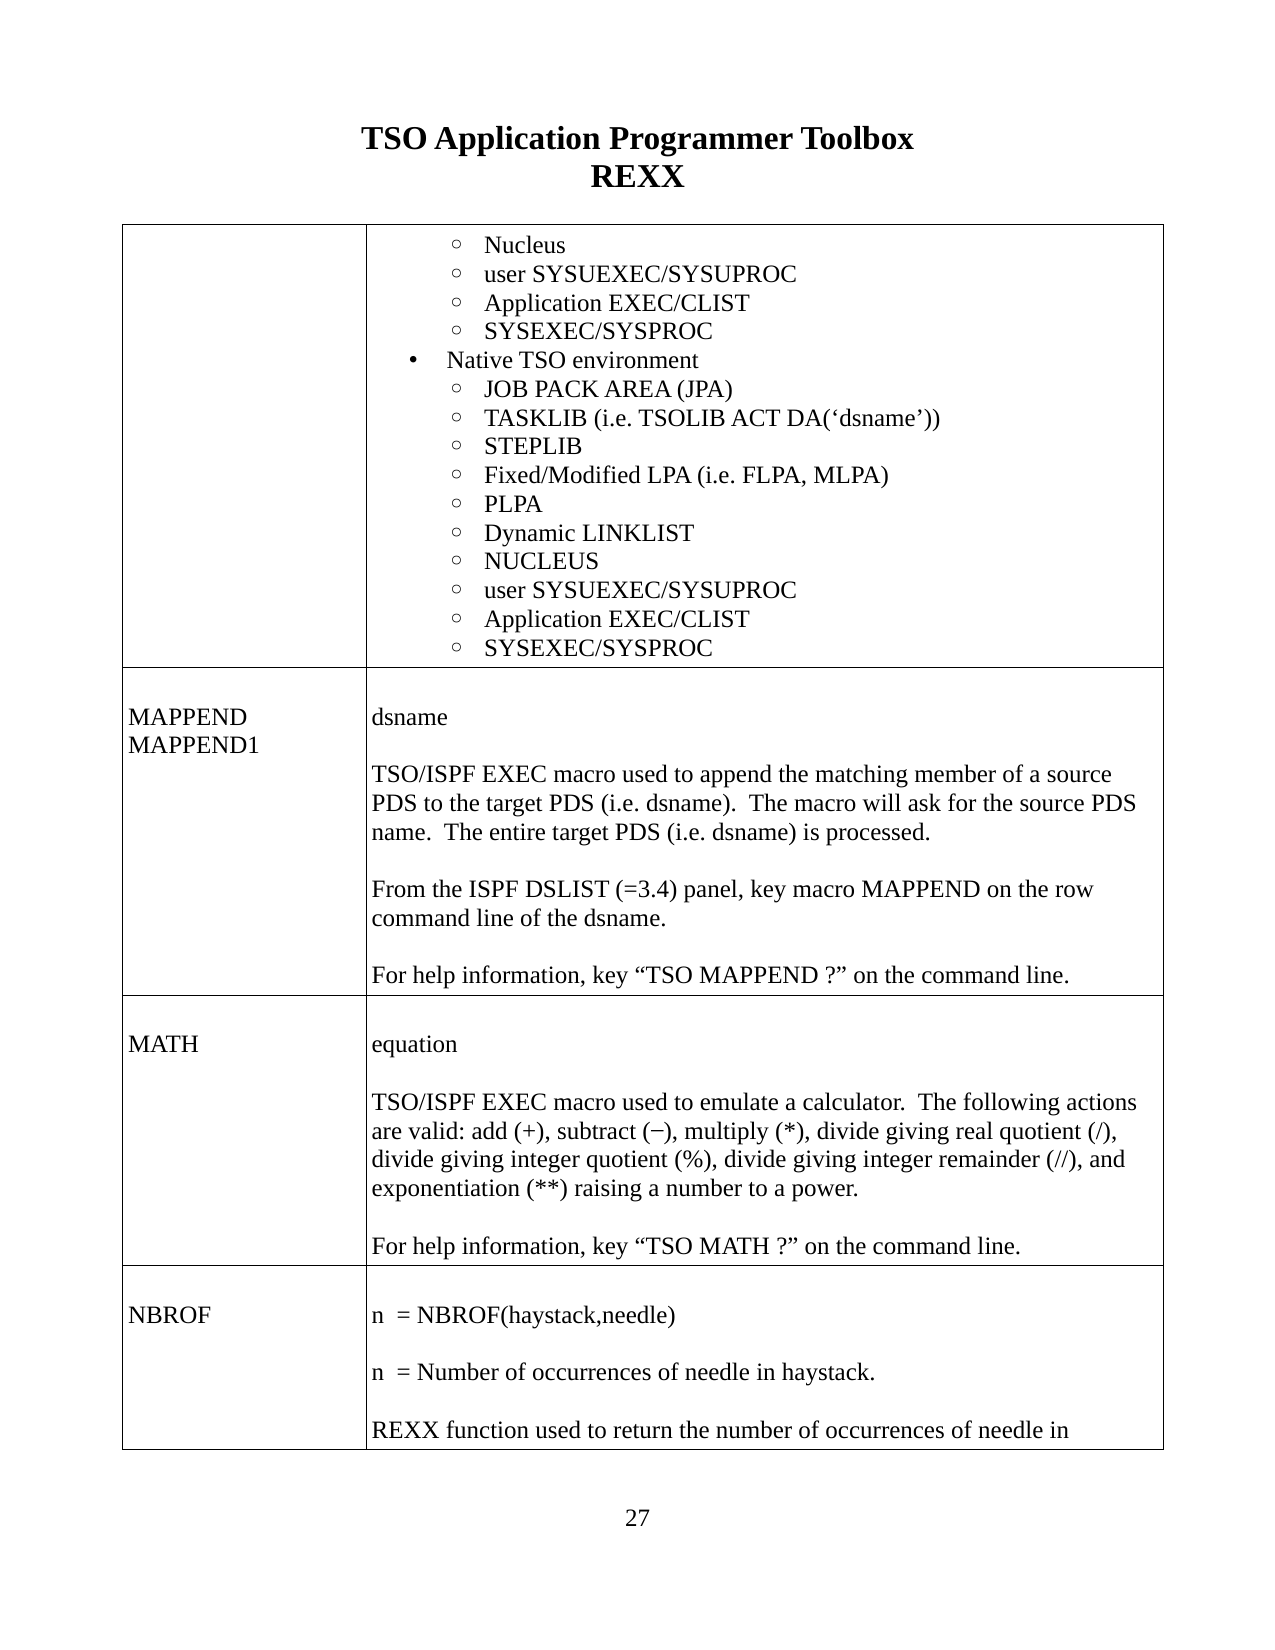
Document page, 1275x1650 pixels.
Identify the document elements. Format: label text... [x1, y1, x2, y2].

table_cell MAPPEND MAPPEND1 [123, 668, 366, 995]
table_cell n = NBROF(haystack,needle) n = Number of occurrences of needle in haystack. REXX function used to return the number of occurrences of needle in [367, 1266, 1163, 1449]
table_cell [123, 225, 366, 667]
table_cell dsname TSO/ISPF EXEC macro used to append the matching member of a source PDS to the target PDS (i.e. dsname). The macro will ask for the source PDS name. The entire target PDS (i.e. dsname) is processed. From the ISPF DSLIST (=3.4) panel, key macro MAPPEND on the row command line of the dsname. For help information, key “TSO MAPPEND ?” on the command line. [367, 668, 1163, 995]
table_cell equation TSO/ISPF EXEC macro used to emulate a calculator. The following actions are valid: add (+), subtract ( ̶ ), multiply (*), divide giving real quotient (/), divide giving integer quotient (%), divide giving integer remainder (//), and exponentiation (**) raising a number to a power. For help information, key “TSO MATH ?” on the command line. [367, 996, 1163, 1265]
table_cell MATH [123, 996, 366, 1265]
table_cell NBROF [123, 1266, 366, 1449]
table_cell clistname | execname | modname TSO command (LOCATE CBT file#612) used to determine what library a command or module resides: ISPF environment JOB PACK AREA (JPA) LIBDEF ISPLLIB ISPLLIB TASKLIB (i.e. TSOLIB ACT DA(‘dsname’)) STEPLIB Fixed/Modified LPA (i.e. FLPA, MLPA) PLPA (i.e. LPALST dsname) Dynamic LINKLIST Nucleus user SYSUEXEC/SYSUPROC Application EXEC/CLIST SYSEXEC/SYSPROC Native TSO environment JOB PACK AREA (JPA) TASKLIB (i.e. TSOLIB ACT DA(‘dsname’)) STEPLIB Fixed/Modified LPA (i.e. FLPA, MLPA) PLPA Dynamic LINKLIST NUCLEUS user SYSUEXEC/SYSUPROC Application EXEC/CLIST SYSEXEC/SYSPROC [367, 225, 1163, 667]
